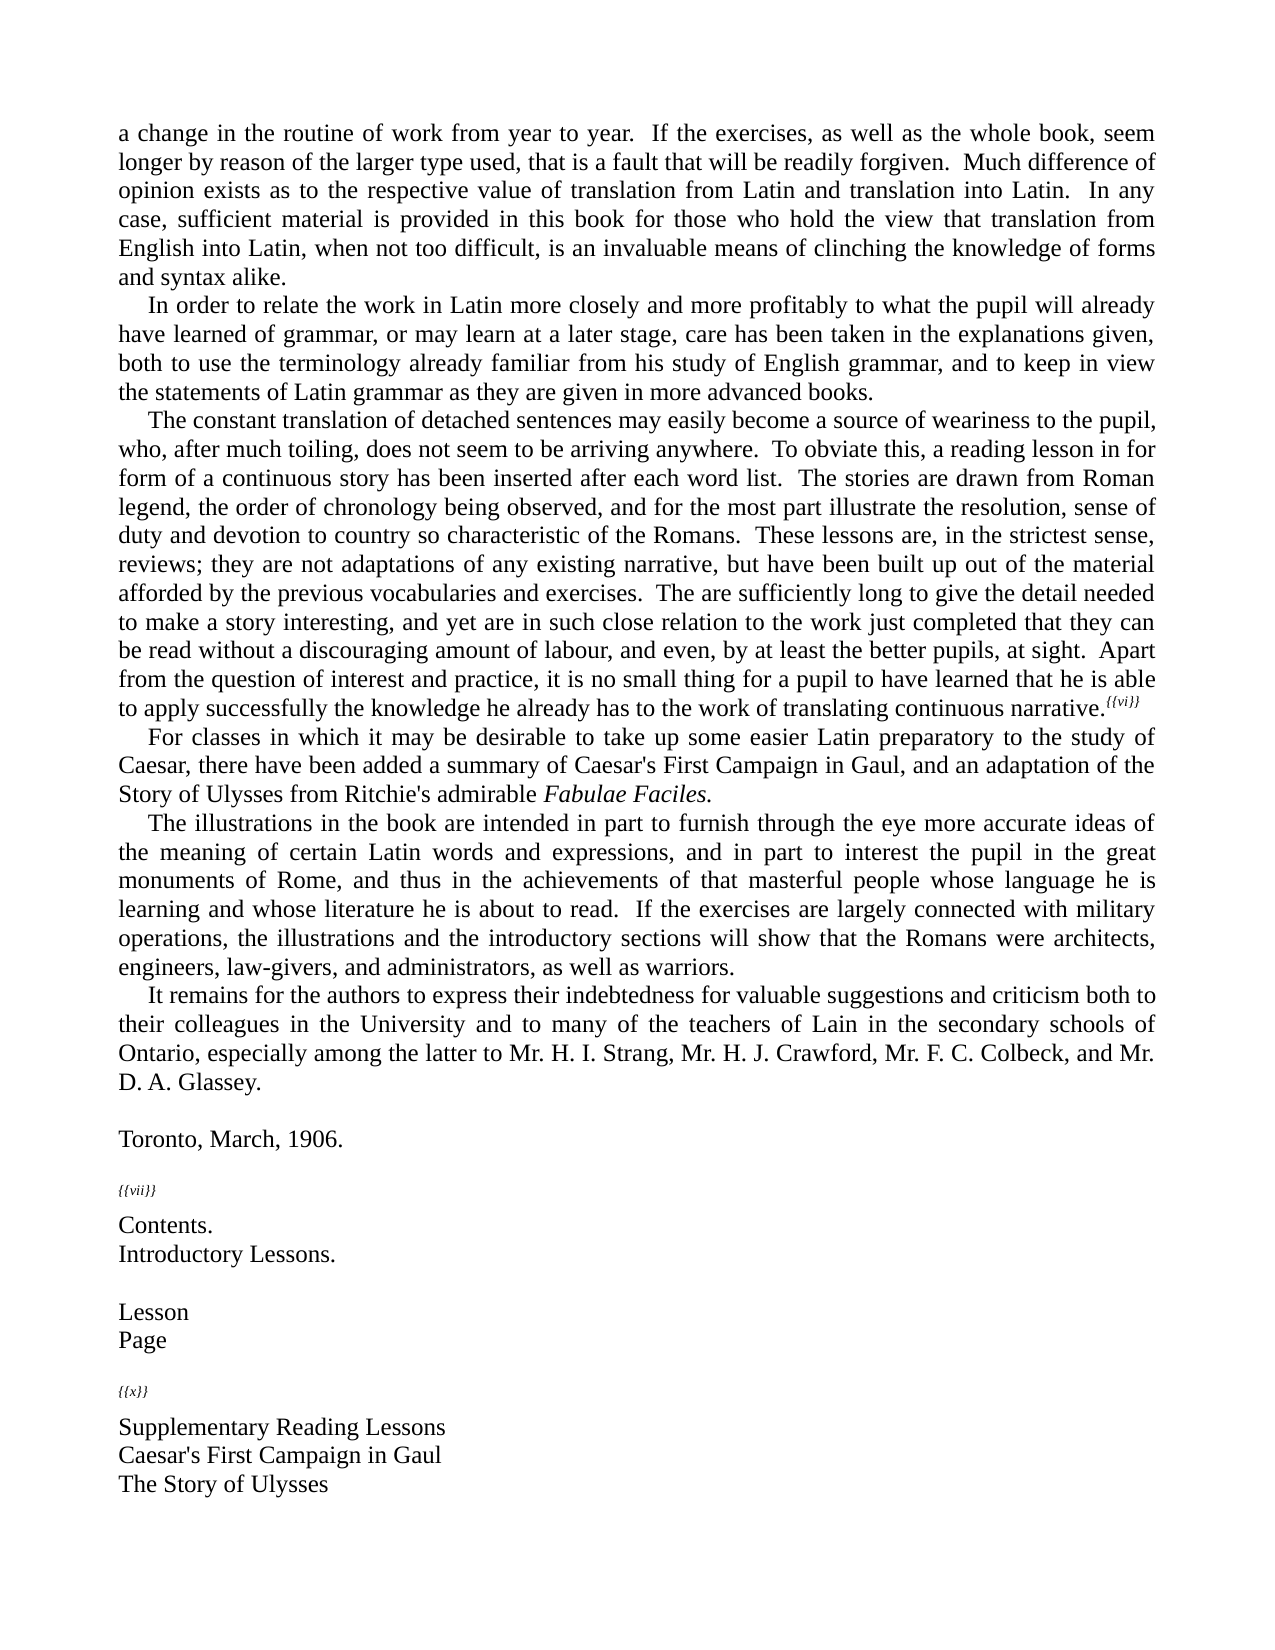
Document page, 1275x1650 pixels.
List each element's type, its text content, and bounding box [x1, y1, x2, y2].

text The illustrations in the book are intended in part to furnish through the eye more accurate ideas of the meaning of certain Latin words and expressions, and in part to interest the pupil in the great monuments of Rome, and thus in the achievements of that masterful people whose language he is learning and whose literature he is about to read. If the exercises are largely connected with military operations, the illustrations and the introductory sections will show that the Romans were architects, engineers, law-givers, and administrators, as well as warriors. [118, 808, 1157, 981]
text Introductory Lessons. [118, 1239, 1157, 1268]
text {{vii}} [118, 1182, 1157, 1211]
text Contents. [118, 1211, 1157, 1239]
text Supplementary Reading Lessons [118, 1412, 1157, 1441]
text Caesar's First Campaign in Gaul [118, 1441, 1157, 1469]
text Toronto, March, 1906. [118, 1124, 1157, 1153]
text a change in the routine of work from year to year. If the exercises, as well as the whole book, seem longer by reason of the larger type used, that is a fault that will be readily forgiven. Much difference of opinion exists as to the respective value of translation from Latin and translation into Latin. In any case, sufficient material is provided in this book for those who hold the view that translation from English into Latin, when not too difficult, is an invaluable means of clinching the knowledge of forms and syntax alike. [118, 118, 1157, 291]
text The Story of Ulysses [118, 1469, 1157, 1498]
text The constant translation of detached sentences may easily become a source of weariness to the pupil, who, after much toiling, does not seem to be arriving anywhere. To obviate this, a reading lesson in for form of a continuous story has been inserted after each word list. The stories are drawn from Roman legend, the order of chronology being observed, and for the most part illustrate the resolution, sense of duty and devotion to country so characteristic of the Romans. These lessons are, in the strictest sense, reviews; they are not adaptations of any existing narrative, but have been built up out of the material afforded by the previous vocabularies and exercises. The are sufficiently long to give the detail needed to make a story interesting, and yet are in such close relation to the work just completed that they can be read without a discouraging amount of labour, and even, by at least the better pupils, at sight. Apart from the question of interest and practice, it is no small thing for a pupil to have learned that he is able to apply successfully the knowledge he already has to the work of translating continuous narrative.{{vi}} [118, 406, 1157, 722]
text It remains for the authors to express their indebtedness for valuable suggestions and criticism both to their colleagues in the University and to many of the teachers of Lain in the secondary schools of Ontario, especially among the latter to Mr. H. I. Strang, Mr. H. J. Crawford, Mr. F. C. Colbeck, and Mr. D. A. Glassey. [118, 981, 1157, 1096]
text In order to relate the work in Latin more closely and more profitably to what the pupil will already have learned of grammar, or may learn at a later stage, care has been taken in the explanations given, both to use the terminology already familiar from his study of English grammar, and to keep in view the statements of Latin grammar as they are given in more advanced books. [118, 291, 1157, 406]
text For classes in which it may be desirable to take up some easier Latin preparatory to the study of Caesar, there have been added a summary of Caesar's First Campaign in Gaul, and an adaptation of the Story of Ulysses from Ritchie's admirable Fabulae Faciles. [118, 722, 1157, 808]
text {{x}} [118, 1383, 1157, 1412]
text Lesson [118, 1297, 1157, 1326]
text Page [118, 1326, 1157, 1354]
